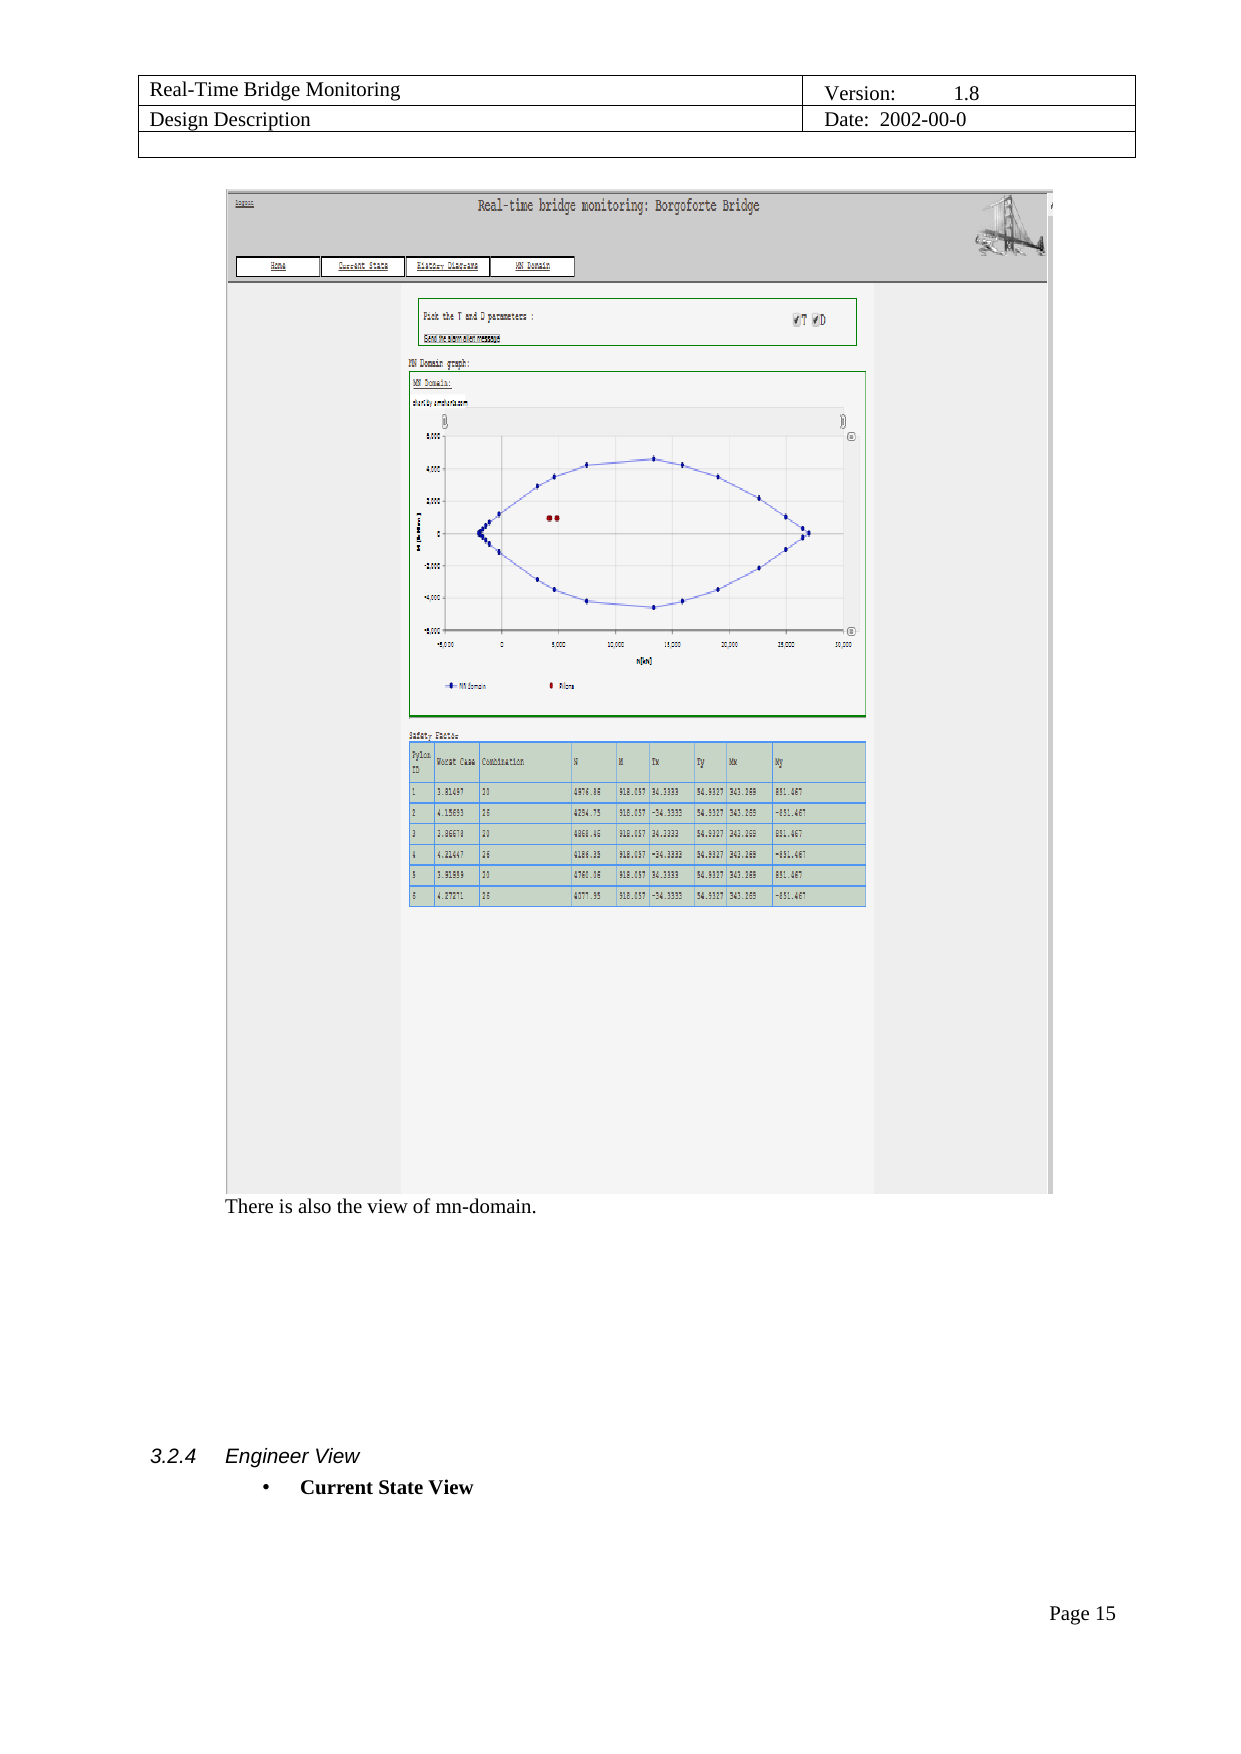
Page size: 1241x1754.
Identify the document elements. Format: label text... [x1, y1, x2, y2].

text There is also the view of mn-domain. [225, 761, 1090, 1218]
subtitle Engineer View [150, 1443, 1090, 1468]
picture [226, 189, 1053, 1194]
list Current State View [262, 1474, 1090, 1499]
